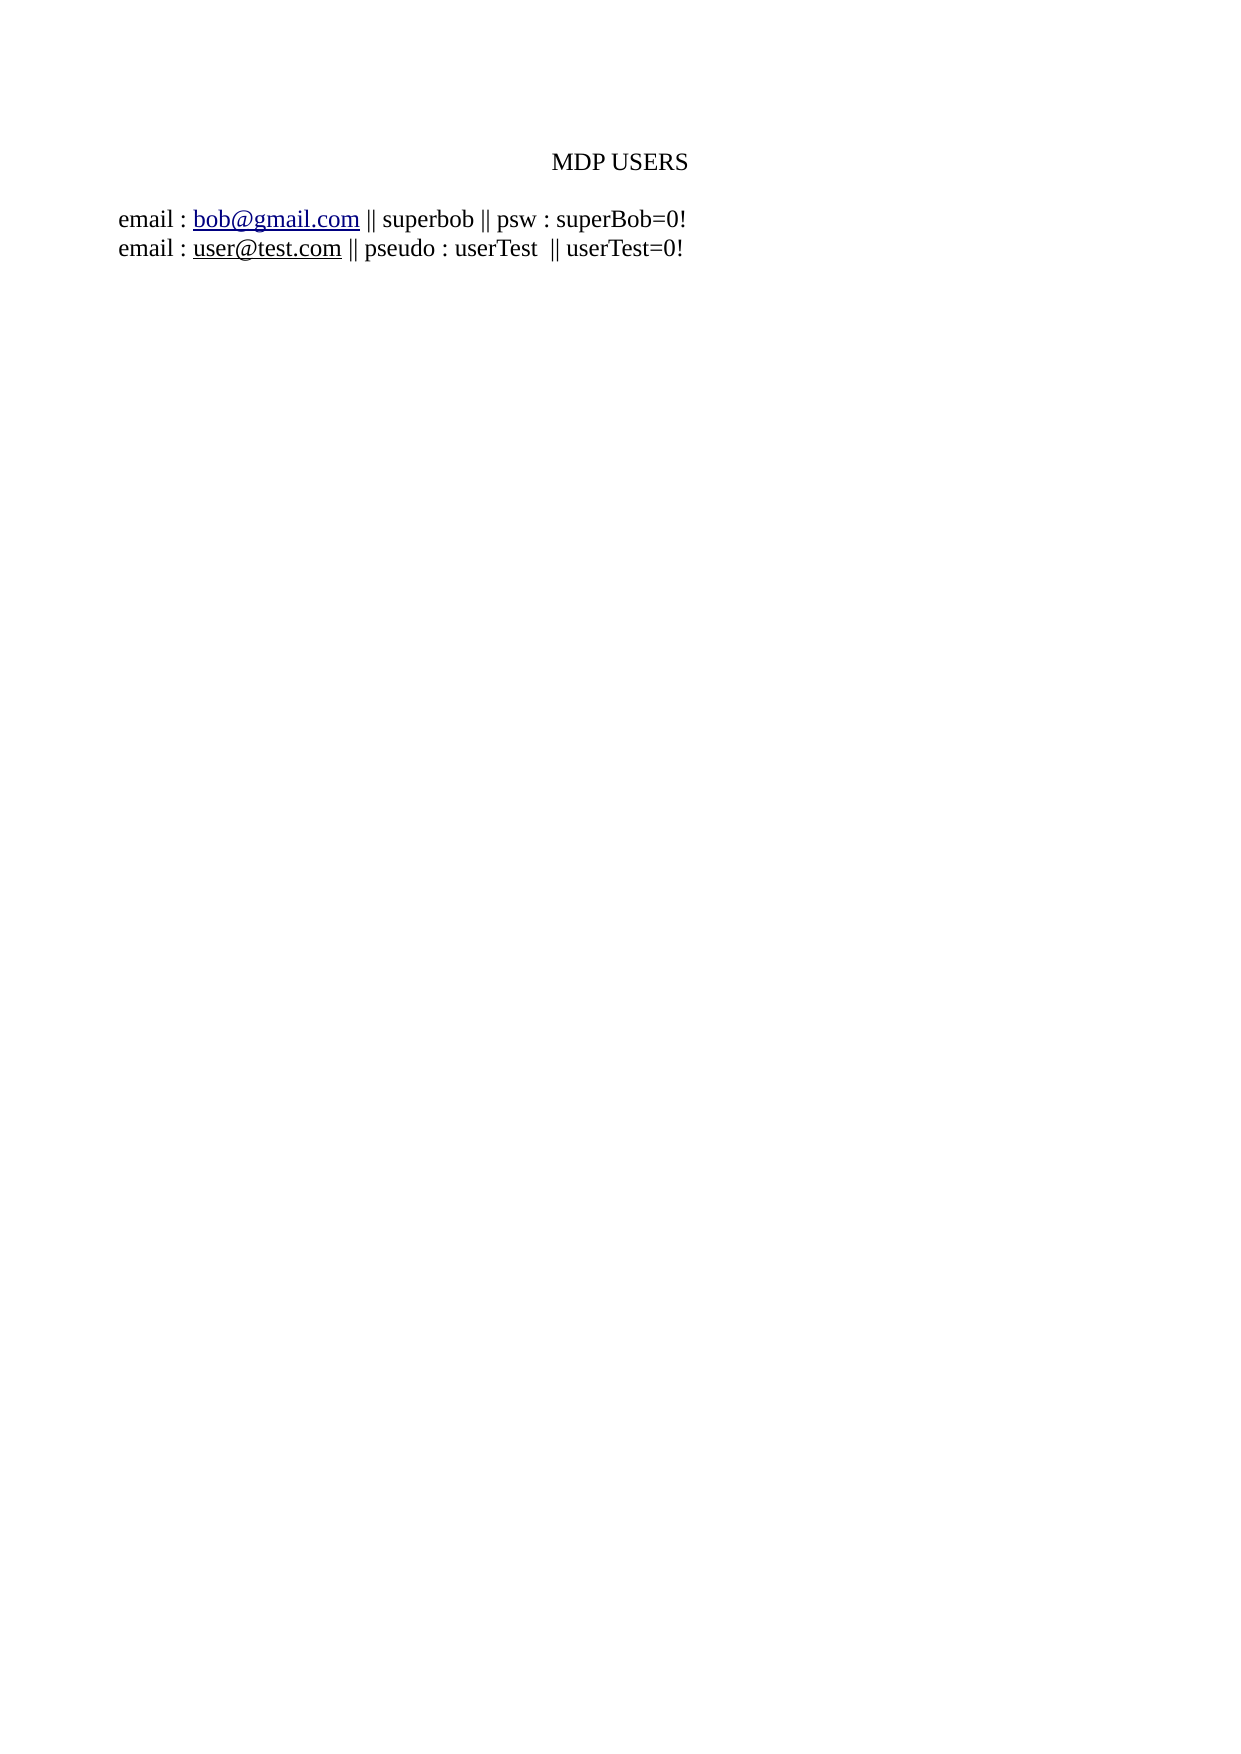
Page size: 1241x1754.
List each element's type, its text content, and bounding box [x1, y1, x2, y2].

text MDP USERS [118, 147, 1122, 176]
text email : user@test.com || pseudo : userTest || userTest=0! [118, 233, 1122, 262]
text email : bob@gmail.com || superbob || psw : superBob=0! [118, 204, 1122, 233]
